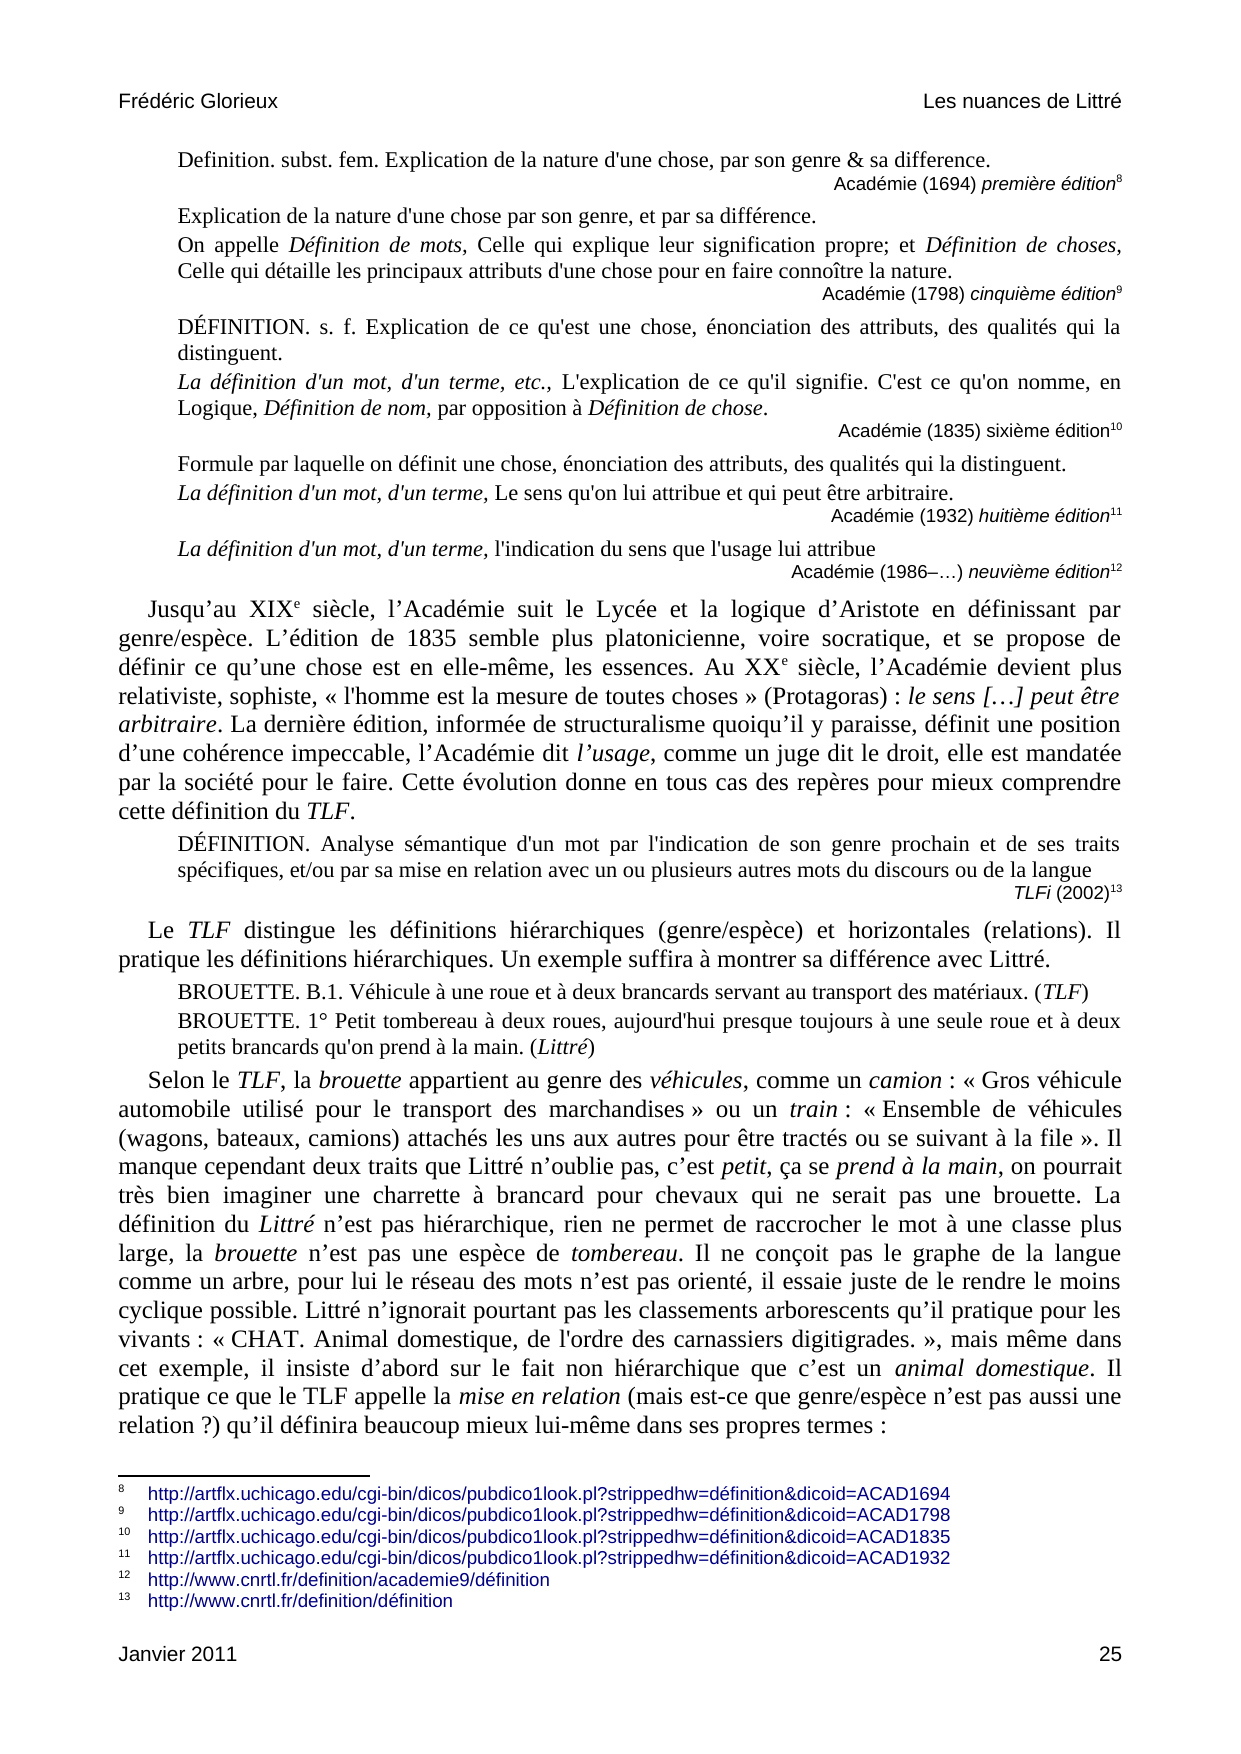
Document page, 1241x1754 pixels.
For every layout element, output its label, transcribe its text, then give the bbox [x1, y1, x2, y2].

text http://artflx.uchicago.edu/cgi-bin/dicos/pubdico1look.pl?strippedhw=définition&dicoid=ACAD1835 [118, 1525, 1122, 1547]
text DÉFINITION. s. f. Explication de ce qu'est une chose, énonciation des attributs, des qualités qui la distinguent. [177, 313, 1122, 365]
text Definition. subst. fem. Explication de la nature d'une chose, par son genre & sa difference. [177, 146, 1122, 172]
text Explication de la nature d'une chose par son genre, et par sa différence. [177, 203, 1122, 228]
text http://artflx.uchicago.edu/cgi-bin/dicos/pubdico1look.pl?strippedhw=définition&dicoid=ACAD1798 [118, 1504, 1122, 1525]
text Jusqu’au XIXe siècle, l’Académie suit le Lycée et la logique d’Aristote en définissant par genre/espèce. L’édition de 1835 semble plus platonicienne, voire socratique, et se propose de définir ce qu’une chose est en elle-même, les essences. Au XXe siècle, l’Académie devient plus relativiste, sophiste, « l'homme est la mesure de toutes choses » (Protagoras) : le sens […] peut être arbitraire. La dernière édition, informée de structuralisme quoiqu’il y paraisse, définit une position d’une cohérence impeccable, l’Académie dit l’usage, comme un juge dit le droit, elle est mandatée par la société pour le faire. Cette évolution donne en tous cas des repères pour mieux comprendre cette définition du TLF. [118, 594, 1122, 824]
text http://www.cnrtl.fr/definition/academie9/définition [118, 1568, 1122, 1590]
text DÉFINITION. Analyse sémantique d'un mot par l'indication de son genre prochain et de ses traits spécifiques, et/ou par sa mise en relation avec un ou plusieurs autres mots du discours ou de la langue [177, 830, 1122, 882]
text La définition d'un mot, d'un terme, l'indication du sens que l'usage lui attribue [177, 535, 1122, 561]
text BROUETTE. 1° Petit tombereau à deux roues, aujourd'hui presque toujours à une seule roue et à deux petits brancards qu'on prend à la main. (Littré) [177, 1007, 1122, 1059]
text On appelle Définition de mots, Celle qui explique leur signification propre; et Définition de choses, Celle qui détaille les principaux attributs d'une chose pour en faire connoître la nature. [177, 231, 1122, 283]
text La définition d'un mot, d'un terme, Le sens qu'on lui attribue et qui peut être arbitraire. [177, 479, 1122, 505]
text Le TLF distingue les définitions hiérarchiques (genre/espèce) et horizontales (relations). Il pratique les définitions hiérarchiques. Un exemple suffira à montrer sa différence avec Littré. [118, 915, 1122, 973]
text BROUETTE. B.1. Véhicule à une roue et à deux brancards servant au transport des matériaux. (TLF) [177, 979, 1122, 1004]
text Académie (1798) cinquième édition [236, 283, 1122, 305]
text Académie (1986–…) neuvième édition [236, 561, 1122, 583]
text Académie (1932) huitième édition [236, 505, 1122, 526]
text http://www.cnrtl.fr/definition/définition [118, 1590, 1122, 1612]
text http://artflx.uchicago.edu/cgi-bin/dicos/pubdico1look.pl?strippedhw=définition&dicoid=ACAD1932 [118, 1547, 1122, 1568]
text Formule par laquelle on définit une chose, énonciation des attributs, des qualités qui la distinguent. [177, 450, 1122, 476]
text Académie (1694) première édition [236, 172, 1122, 194]
text La définition d'un mot, d'un terme, etc., L'explication de ce qu'il signifie. C'est ce qu'on nomme, en Logique, Définition de nom, par opposition à Définition de chose. [177, 368, 1122, 420]
text Académie (1835) sixième édition [236, 420, 1122, 441]
text Selon le TLF, la brouette appartient au genre des véhicules, comme un camion : « Gros véhicule automobile utilisé pour le transport des marchandises » ou un train : « Ensemble de véhicules (wagons, bateaux, camions) attachés les uns aux autres pour être tractés ou se suivant à la file ». Il manque cependant deux traits que Littré n’oublie pas, c’est petit, ça se prend à la main, on pourrait très bien imaginer une charrette à brancard pour chevaux qui ne serait pas une brouette. La définition du Littré n’est pas hiérarchique, rien ne permet de raccrocher le mot à une classe plus large, la brouette n’est pas une espèce de tombereau. Il ne conçoit pas le graphe de la langue comme un arbre, pour lui le réseau des mots n’est pas orienté, il essaie juste de le rendre le moins cyclique possible. Littré n’ignorait pourtant pas les classements arborescents qu’il pratique pour les vivants : « CHAT. Animal domestique, de l'ordre des carnassiers digitigrades. », mais même dans cet exemple, il insiste d’abord sur le fait non hiérarchique que c’est un animal domestique. Il pratique ce que le TLF appelle la mise en relation (mais est-ce que genre/espèce n’est pas aussi une relation ?) qu’il définira beaucoup mieux lui-même dans ses propres termes : [118, 1065, 1122, 1439]
text http://artflx.uchicago.edu/cgi-bin/dicos/pubdico1look.pl?strippedhw=définition&dicoid=ACAD1694 [118, 1482, 1122, 1504]
text TLFi (2002) [236, 882, 1122, 903]
